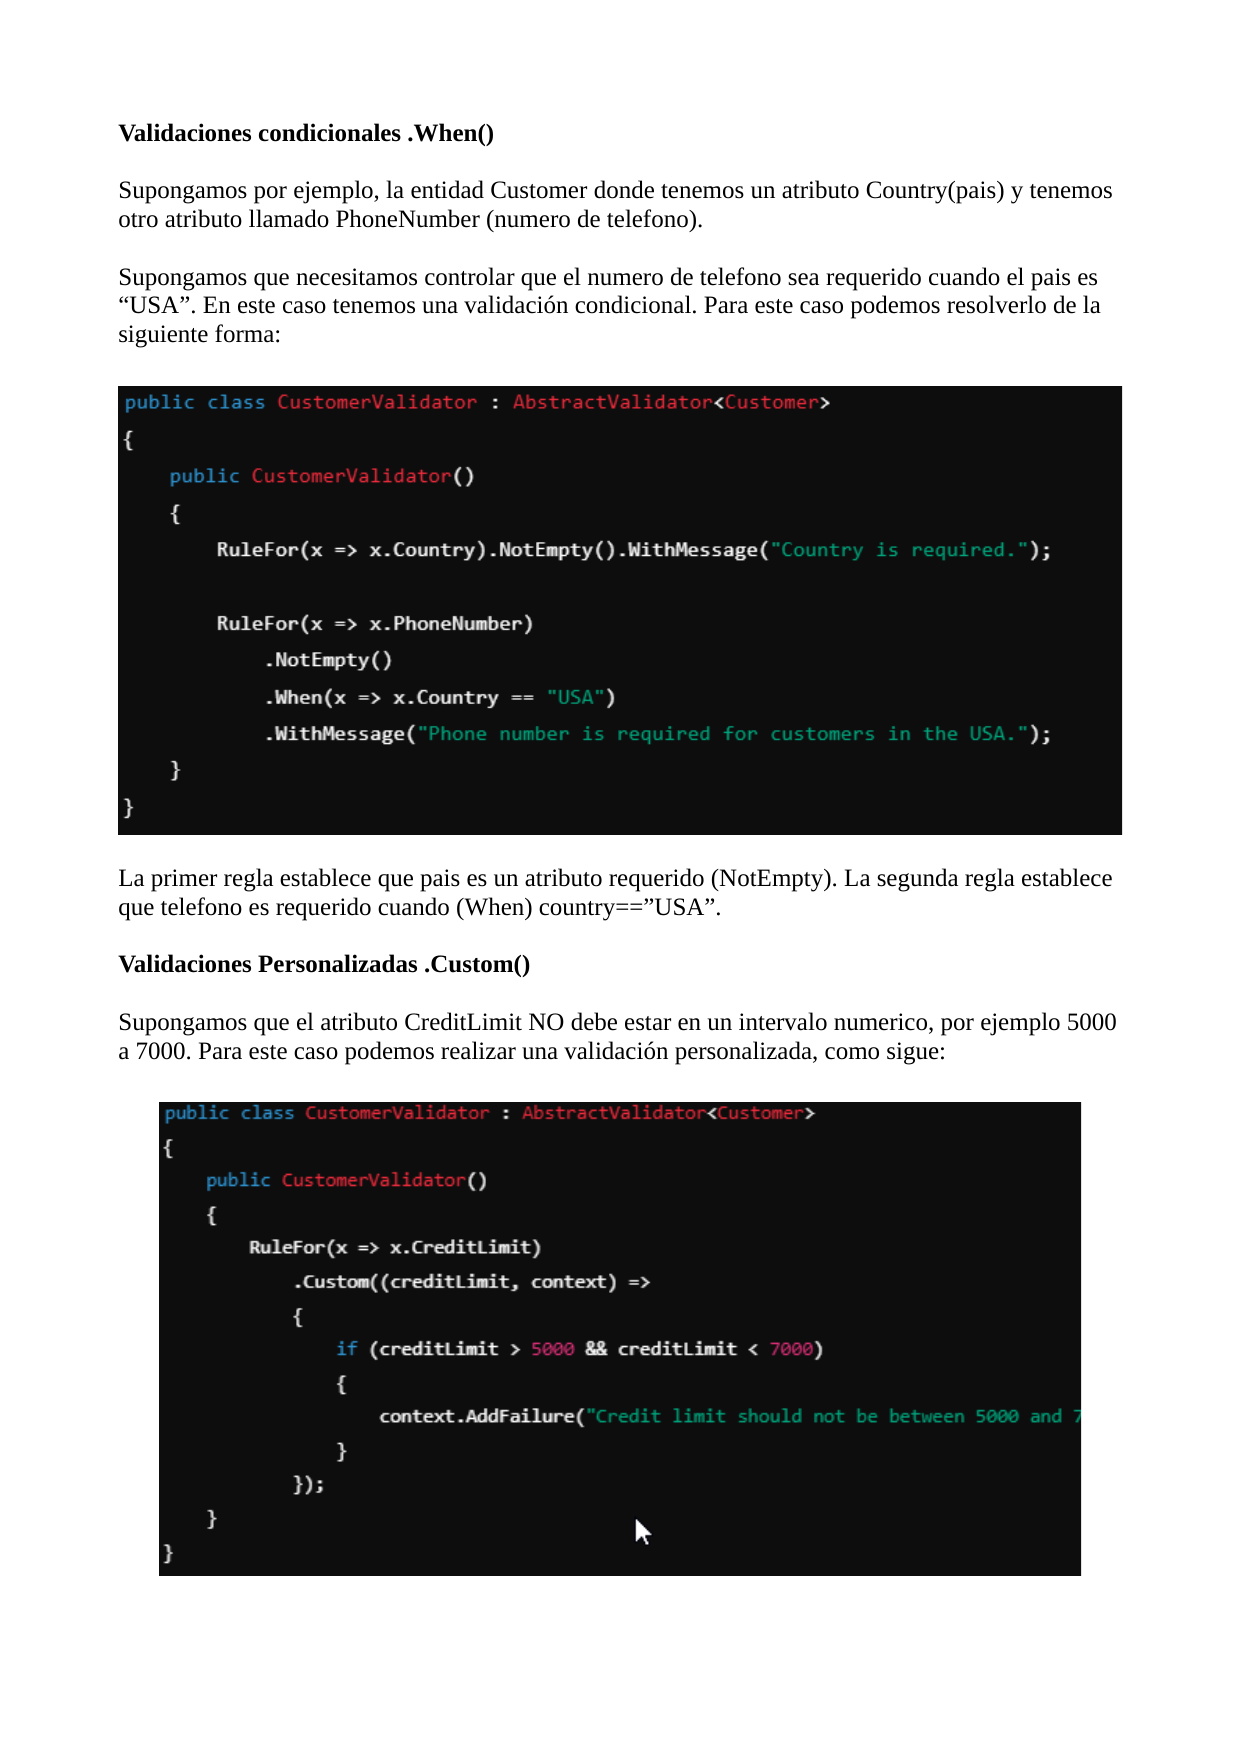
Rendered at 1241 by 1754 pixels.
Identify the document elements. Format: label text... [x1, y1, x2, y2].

text La primer regla establece que pais es un atributo requerido (NotEmpty). La segunda regla establece que telefono es requerido cuando (When) country==”USA”. [118, 863, 1122, 921]
text Validaciones condicionales .When() [118, 118, 1122, 147]
text Supongamos por ejemplo, la entidad Customer donde tenemos un atributo Country(pais) y tenemos otro atributo llamado PhoneNumber (numero de telefono). [118, 176, 1122, 233]
text Validaciones Personalizadas .Custom() [118, 949, 1122, 978]
picture [118, 386, 1123, 835]
text Supongamos que el atributo CreditLimit NO debe estar en un intervalo numerico, por ejemplo 5000 a 7000. Para este caso podemos realizar una validación personalizada, como sigue: [118, 1007, 1122, 1064]
picture [159, 1102, 1082, 1576]
text Supongamos que necesitamos controlar que el numero de telefono sea requerido cuando el pais es “USA”. En este caso tenemos una validación condicional. Para este caso podemos resolverlo de la siguiente forma: [118, 262, 1122, 348]
